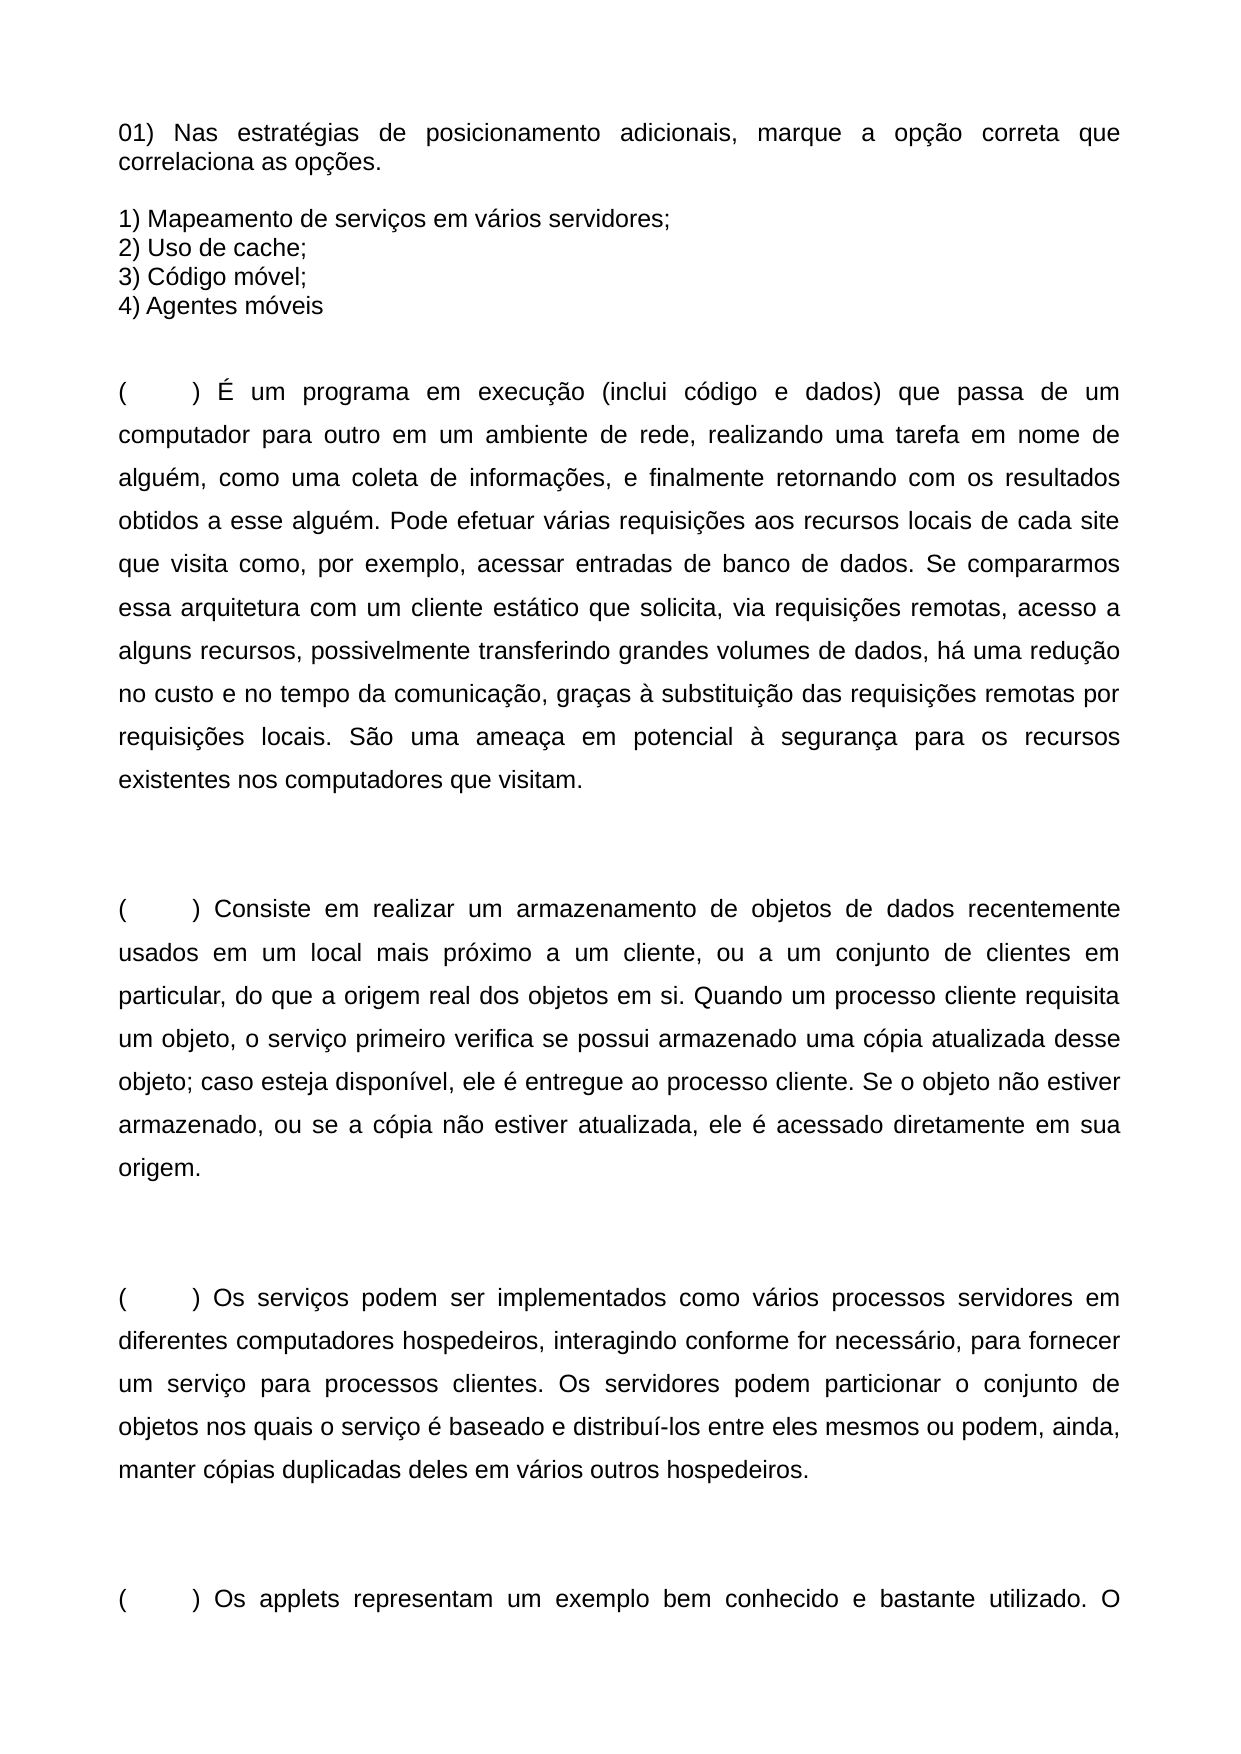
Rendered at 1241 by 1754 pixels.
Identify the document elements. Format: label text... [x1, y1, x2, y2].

text 01) Nas estratégias de posicionamento adicionais, marque a opção correta que correlaciona as opções. [118, 118, 1122, 176]
text 2) Uso de cache; [118, 233, 1122, 262]
text ( ) Os applets representam um exemplo bem conhecido e bastante utilizado. O [118, 1584, 1122, 1613]
text ( ) É um programa em execução (inclui código e dados) que passa de um computador para outro em um ambiente de rede, realizando uma tarefa em nome de alguém, como uma coleta de informações, e finalmente retornando com os resultados obtidos a esse alguém. Pode efetuar várias requisições aos recursos locais de cada site que visita como, por exemplo, acessar entradas de banco de dados. Se compararmos essa arquitetura com um cliente estático que solicita, via requisições remotas, acesso a alguns recursos, possivelmente transferindo grandes volumes de dados, há uma redução no custo e no tempo da comunicação, graças à substituição das requisições remotas por requisições locais. São uma ameaça em potencial à segurança para os recursos existentes nos computadores que visitam. [118, 377, 1122, 794]
text 1) Mapeamento de serviços em vários servidores; [118, 204, 1122, 233]
text 4) Agentes móveis [118, 291, 1122, 319]
text ( ) Os serviços podem ser implementados como vários processos servidores em diferentes computadores hospedeiros, interagindo conforme for necessário, para fornecer um serviço para processos clientes. Os servidores podem particionar o conjunto de objetos nos quais o serviço é baseado e distribuí-los entre eles mesmos ou podem, ainda, manter cópias duplicadas deles em vários outros hospedeiros. [118, 1282, 1122, 1484]
text 3) Código móvel; [118, 262, 1122, 291]
text ( ) Consiste em realizar um armazenamento de objetos de dados recentemente usados em um local mais próximo a um cliente, ou a um conjunto de clientes em particular, do que a origem real dos objetos em si. Quando um processo cliente requisita um objeto, o serviço primeiro verifica se possui armazenado uma cópia atualizada desse objeto; caso esteja disponível, ele é entregue ao processo cliente. Se o objeto não estiver armazenado, ou se a cópia não estiver atualizada, ele é acessado diretamente em sua origem. [118, 894, 1122, 1182]
